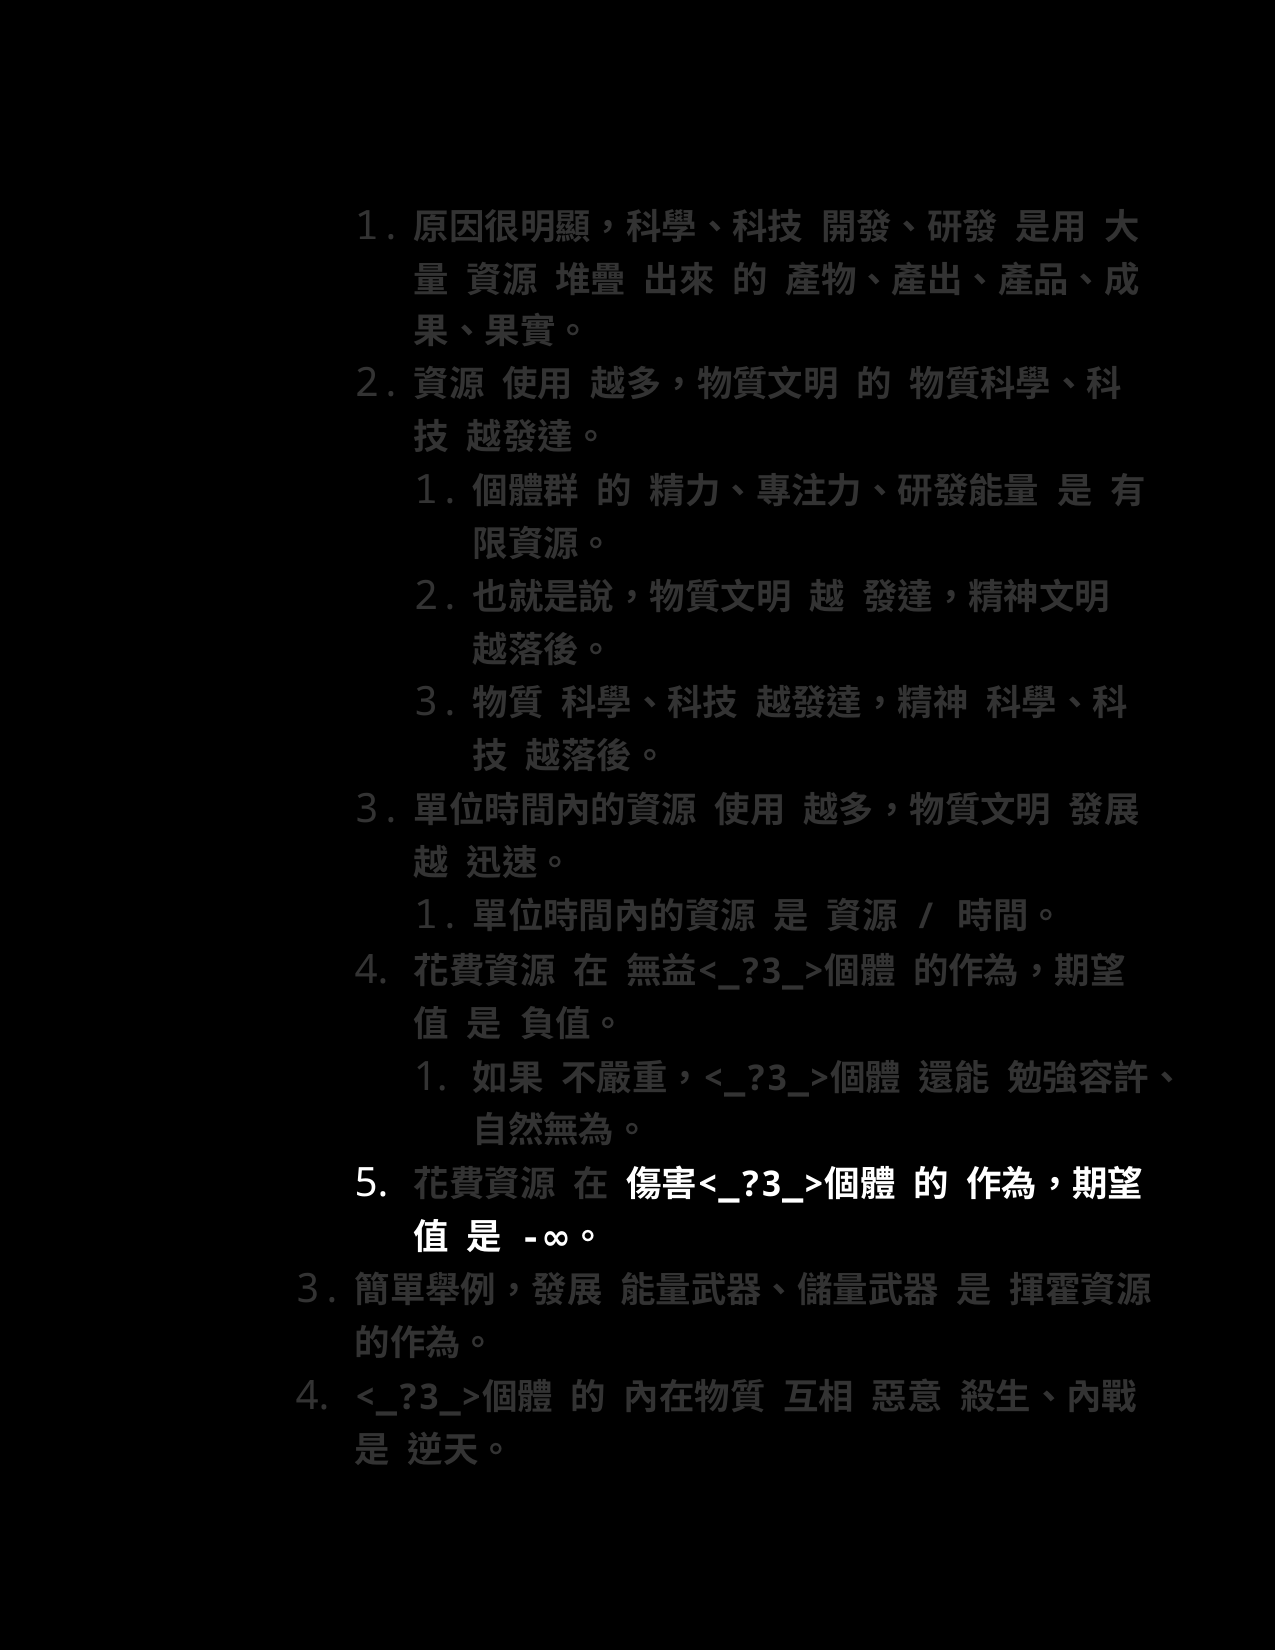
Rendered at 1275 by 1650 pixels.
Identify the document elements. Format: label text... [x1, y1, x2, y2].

list 也就是說，物質文明 越 發達，精神文明 越落後。 [413, 566, 1157, 672]
list 資源 使用 越多，物質文明 的 物質科學、科技 越發達。 [354, 353, 1157, 460]
list 花費資源 在 無益<_?3_>個體 的作為，期望值 是 負值。 [354, 940, 1157, 1047]
list 物質 科學、科技 越發達，精神 科學、科技 越落後。 [413, 672, 1157, 779]
list 簡單舉例，發展 能量武器、儲量武器 是 揮霍資源的作為。 [295, 1259, 1157, 1366]
list 如果 不嚴重，<_?3_>個體 還能 勉強容許、自然無為。 [413, 1047, 1157, 1153]
list 原因很明顯，科學、科技 開發、研發 是用 大量 資源 堆疊 出來 的 產物、產出、產品、成果、果實。 [354, 196, 1157, 353]
list 單位時間內的資源 使用 越多，物質文明 發展 越 迅速。 [354, 779, 1157, 885]
list 單位時間內的資源 是 資源 / 時間。 [413, 885, 1157, 940]
list 花費資源 在 傷害<_?3_>個體 的 作為，期望值 是 -∞。 [354, 1153, 1157, 1259]
list 個體群 的 精力、專注力、研發能量 是 有限資源。 [413, 460, 1157, 566]
list <_?3_>個體 的 內在物質 互相 惡意 殺生、內戰 是 逆天。 [295, 1366, 1157, 1472]
